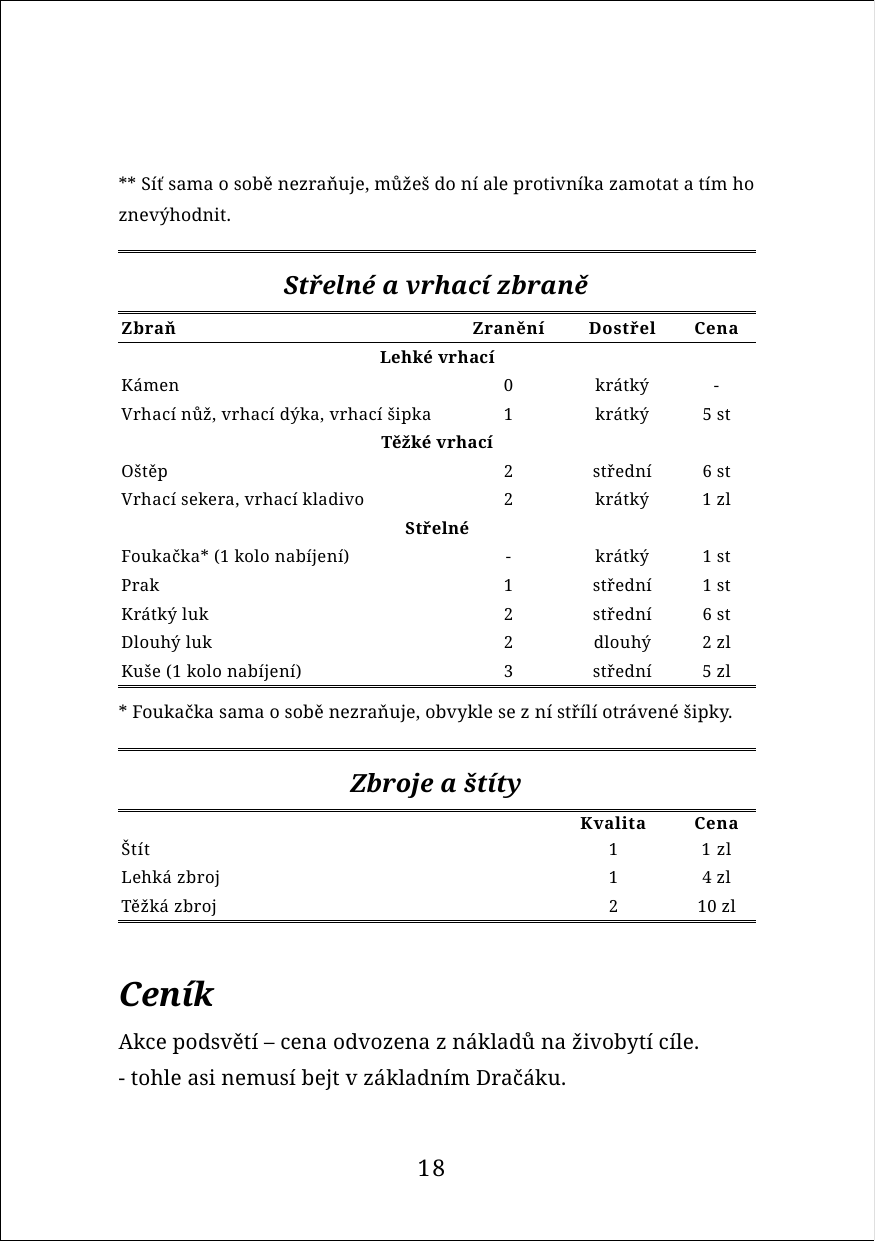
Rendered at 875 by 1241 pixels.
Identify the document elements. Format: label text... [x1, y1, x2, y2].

table_cell - [449, 542, 567, 571]
table_cell krátký [568, 371, 677, 399]
table_cell Kámen [118, 371, 449, 399]
table_cell Cena [677, 812, 756, 834]
table_cell 2 zl [677, 628, 756, 656]
table_cell 1 [449, 571, 567, 599]
table_cell 2 [449, 457, 567, 485]
table_cell střední [568, 457, 677, 485]
table_cell [118, 812, 549, 834]
table_cell 1 zl [677, 834, 756, 863]
table_cell 1 [550, 834, 677, 863]
table_cell Lehká zbroj [118, 863, 549, 891]
table_header Zbroje a štíty [118, 751, 756, 808]
table_cell Cena [677, 314, 756, 342]
table_cell 4 zl [677, 863, 756, 891]
table_cell 6 st [677, 599, 756, 628]
table_cell Oštěp [118, 457, 449, 485]
table_cell krátký [568, 400, 677, 428]
table_cell Vrhací sekera, vrhací kladivo [118, 485, 449, 514]
table_cell krátký [568, 485, 677, 514]
table_cell 1 zl [677, 485, 756, 514]
text Akce podsvětí – cena odvozena z nákladů na živobytí cíle. - tohle asi nemusí bejt v základním Dračáku. [118, 1027, 756, 1091]
table_cell Krátký luk [118, 599, 449, 628]
table_cell Těžká zbroj [118, 891, 549, 920]
text ** Síť sama o sobě nezraňuje, můžeš do ní ale protivníka zamotat a tím ho znevýhodnit. [118, 172, 756, 226]
table_cell Foukačka* (1 kolo nabíjení) [118, 542, 449, 571]
table_cell Lehké vrhací [118, 343, 756, 371]
table_cell - [677, 371, 756, 399]
table_cell střední [568, 571, 677, 599]
table_cell Těžké vrhací [118, 428, 756, 457]
table_cell 0 [449, 371, 567, 399]
table_cell Dlouhý luk [118, 628, 449, 656]
table_cell Střelné [118, 514, 756, 542]
table_cell Vrhací nůž, vrhací dýka, vrhací šipka [118, 400, 449, 428]
table_cell 3 [449, 656, 567, 685]
table_cell 5 zl [677, 656, 756, 685]
table_cell 2 [449, 628, 567, 656]
table_cell 2 [550, 891, 677, 920]
table_cell 2 [449, 485, 567, 514]
table_cell 5 st [677, 400, 756, 428]
table_cell Kvalita [550, 812, 677, 834]
table_cell krátký [568, 542, 677, 571]
table_cell Prak [118, 571, 449, 599]
table_cell 1 [449, 400, 567, 428]
table_cell dlouhý [568, 628, 677, 656]
table_cell Zranění [449, 314, 567, 342]
table_cell Štít [118, 834, 549, 863]
table_cell 1 [550, 863, 677, 891]
text * Foukačka sama o sobě nezraňuje, obvykle se z ní střílí otrávené šipky. [118, 700, 756, 724]
table_cell 10 zl [677, 891, 756, 920]
table_cell Kuše (1 kolo nabíjení) [118, 656, 449, 685]
table_cell 1 st [677, 571, 756, 599]
table_cell střední [568, 656, 677, 685]
table_cell Zbraň [118, 314, 449, 342]
table_cell střední [568, 599, 677, 628]
table_cell 2 [449, 599, 567, 628]
table_cell Dostřel [568, 314, 677, 342]
table_cell 6 st [677, 457, 756, 485]
table_cell 1 st [677, 542, 756, 571]
table_header Střelné a vrhací zbraně [118, 253, 756, 311]
subtitle Ceník [118, 970, 756, 1016]
